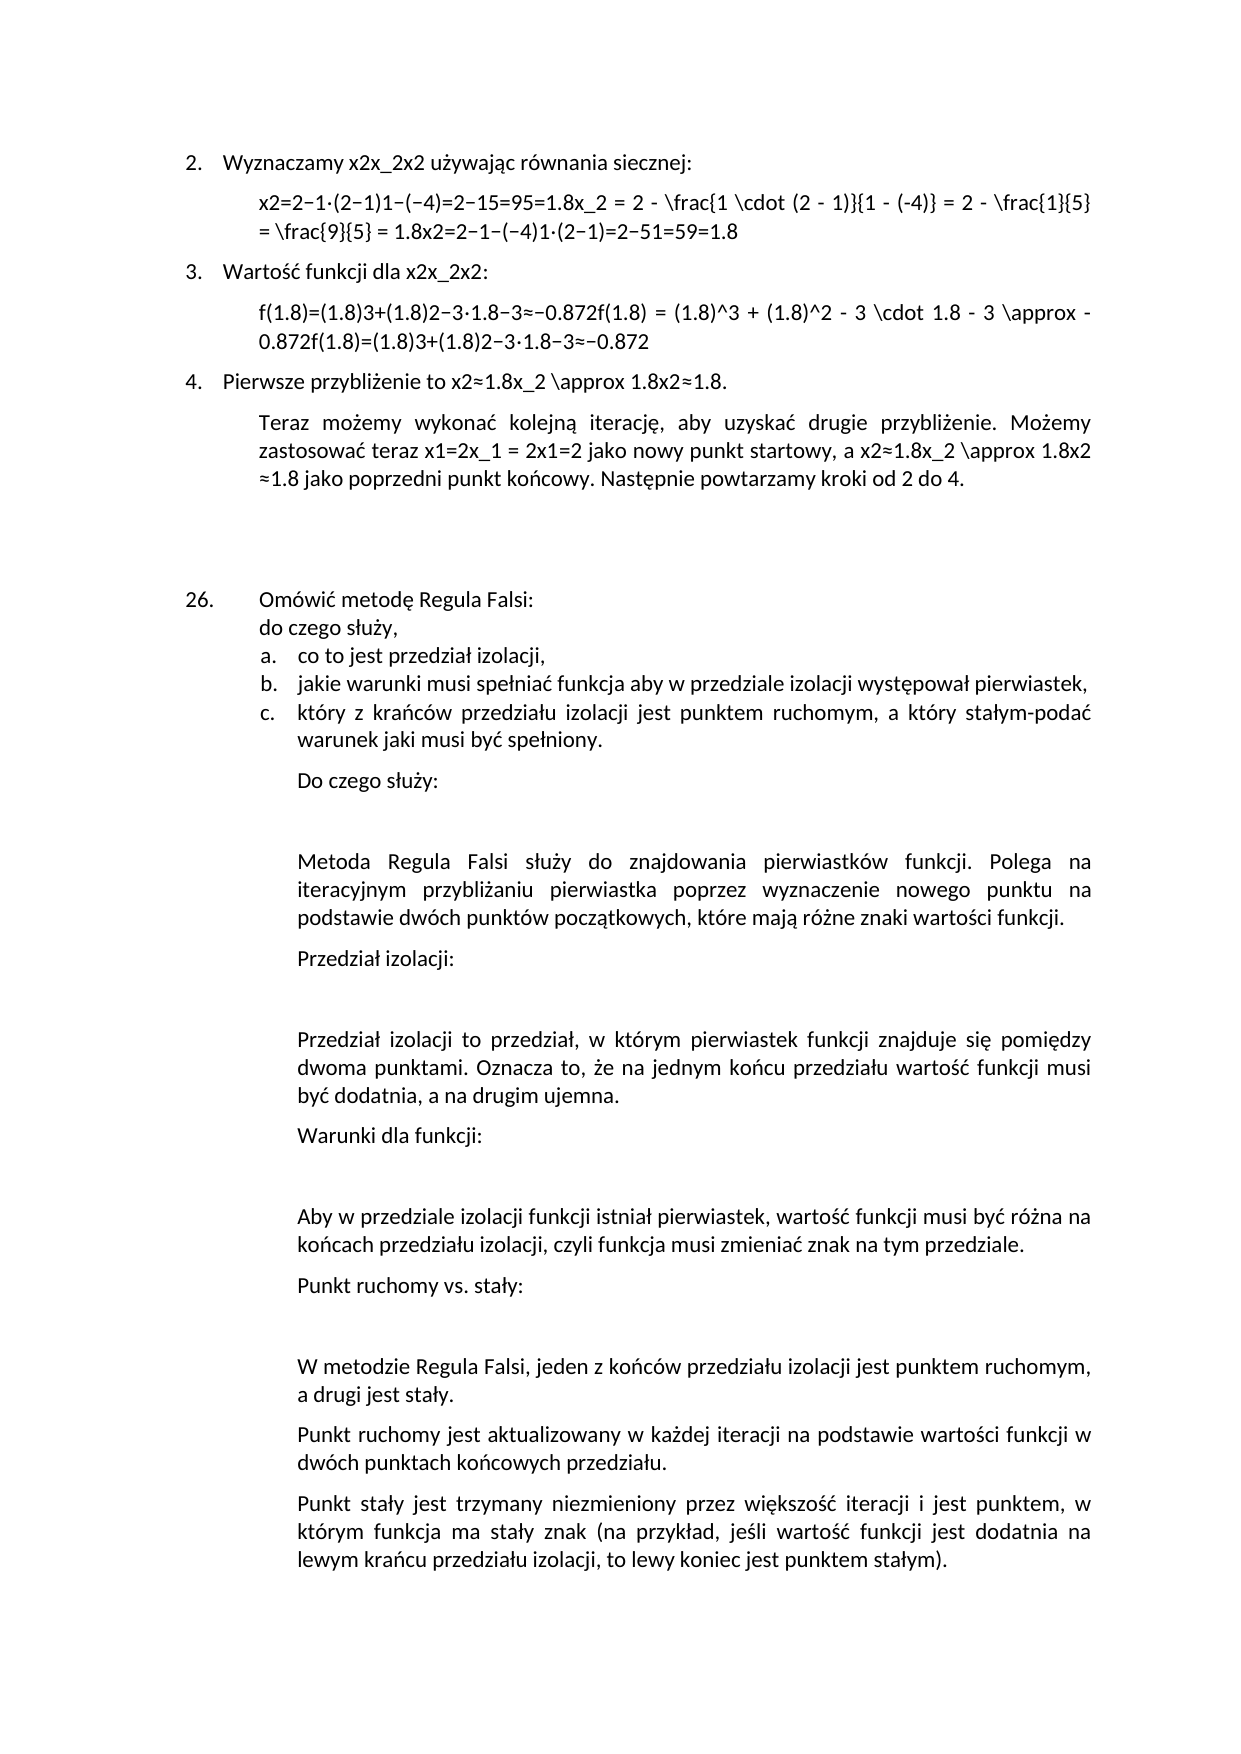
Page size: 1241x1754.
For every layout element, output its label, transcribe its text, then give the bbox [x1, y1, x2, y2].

list jakie warunki musi spełniać funkcja aby w przedziale izolacji występował pierwiastek, [260, 669, 1093, 698]
list x2=2−1⋅(2−1)1−(−4)=2−15=95=1.8x_2 = 2 - \frac{1 \cdot (2 - 1)}{1 - (-4)} = 2 - \frac{1}{5} = \frac{9}{5} = 1.8x2​=2−1−(−4)1⋅(2−1)​=2−51​=59​=1.8 [259, 188, 1093, 245]
list Omówić metodę Regula Falsi: [185, 586, 1093, 613]
list f(1.8)=(1.8)3+(1.8)2−3⋅1.8−3≈−0.872f(1.8) = (1.8)^3 + (1.8)^2 - 3 \cdot 1.8 - 3 \approx -0.872f(1.8)=(1.8)3+(1.8)2−3⋅1.8−3≈−0.872 [259, 298, 1093, 355]
list do czego służy, [259, 613, 1093, 642]
list Teraz możemy wykonać kolejną iterację, aby uzyskać drugie przybliżenie. Możemy zastosować teraz x1=2x_1 = 2x1​=2 jako nowy punkt startowy, a x2≈1.8x_2 \approx 1.8x2​≈1.8 jako poprzedni punkt końcowy. Następnie powtarzamy kroki od 2 do 4. [259, 408, 1093, 492]
list Do czego służy: [297, 766, 1093, 794]
list Metoda Regula Falsi służy do znajdowania pierwiastków funkcji. Polega na iteracyjnym przybliżaniu pierwiastka poprzez wyznaczenie nowego punktu na podstawie dwóch punktów początkowych, które mają różne znaki wartości funkcji. [297, 847, 1093, 931]
list Pierwsze przybliżenie to x2≈1.8x_2 \approx 1.8x2​≈1.8. [185, 367, 1093, 395]
list Warunki dla funkcji: [297, 1121, 1093, 1149]
list Punkt stały jest trzymany niezmieniony przez większość iteracji i jest punktem, w którym funkcja ma stały znak (na przykład, jeśli wartość funkcji jest dodatnia na lewym krańcu przedziału izolacji, to lewy koniec jest punktem stałym). [297, 1489, 1093, 1573]
list Przedział izolacji to przedział, w którym pierwiastek funkcji znajduje się pomiędzy dwoma punktami. Oznacza to, że na jednym końcu przedziału wartość funkcji musi być dodatnia, a na drugim ujemna. [297, 1025, 1093, 1109]
list W metodzie Regula Falsi, jeden z końców przedziału izolacji jest punktem ruchomym, a drugi jest stały. [297, 1352, 1093, 1408]
list Punkt ruchomy jest aktualizowany w każdej iteracji na podstawie wartości funkcji w dwóch punktach końcowych przedziału. [297, 1421, 1093, 1477]
list który z krańców przedziału izolacji jest punktem ruchomym, a który stałym-podać warunek jaki musi być spełniony. [260, 698, 1093, 754]
list co to jest przedział izolacji, [260, 642, 1093, 669]
list Wyznaczamy x2x_2x2​ używając równania siecznej: [185, 148, 1093, 176]
list Przedział izolacji: [297, 944, 1093, 972]
list Aby w przedziale izolacji funkcji istniał pierwiastek, wartość funkcji musi być różna na końcach przedziału izolacji, czyli funkcja musi zmieniać znak na tym przedziale. [297, 1202, 1093, 1258]
list Wartość funkcji dla x2x_2x2​: [185, 257, 1093, 286]
list Punkt ruchomy vs. stały: [297, 1271, 1093, 1299]
